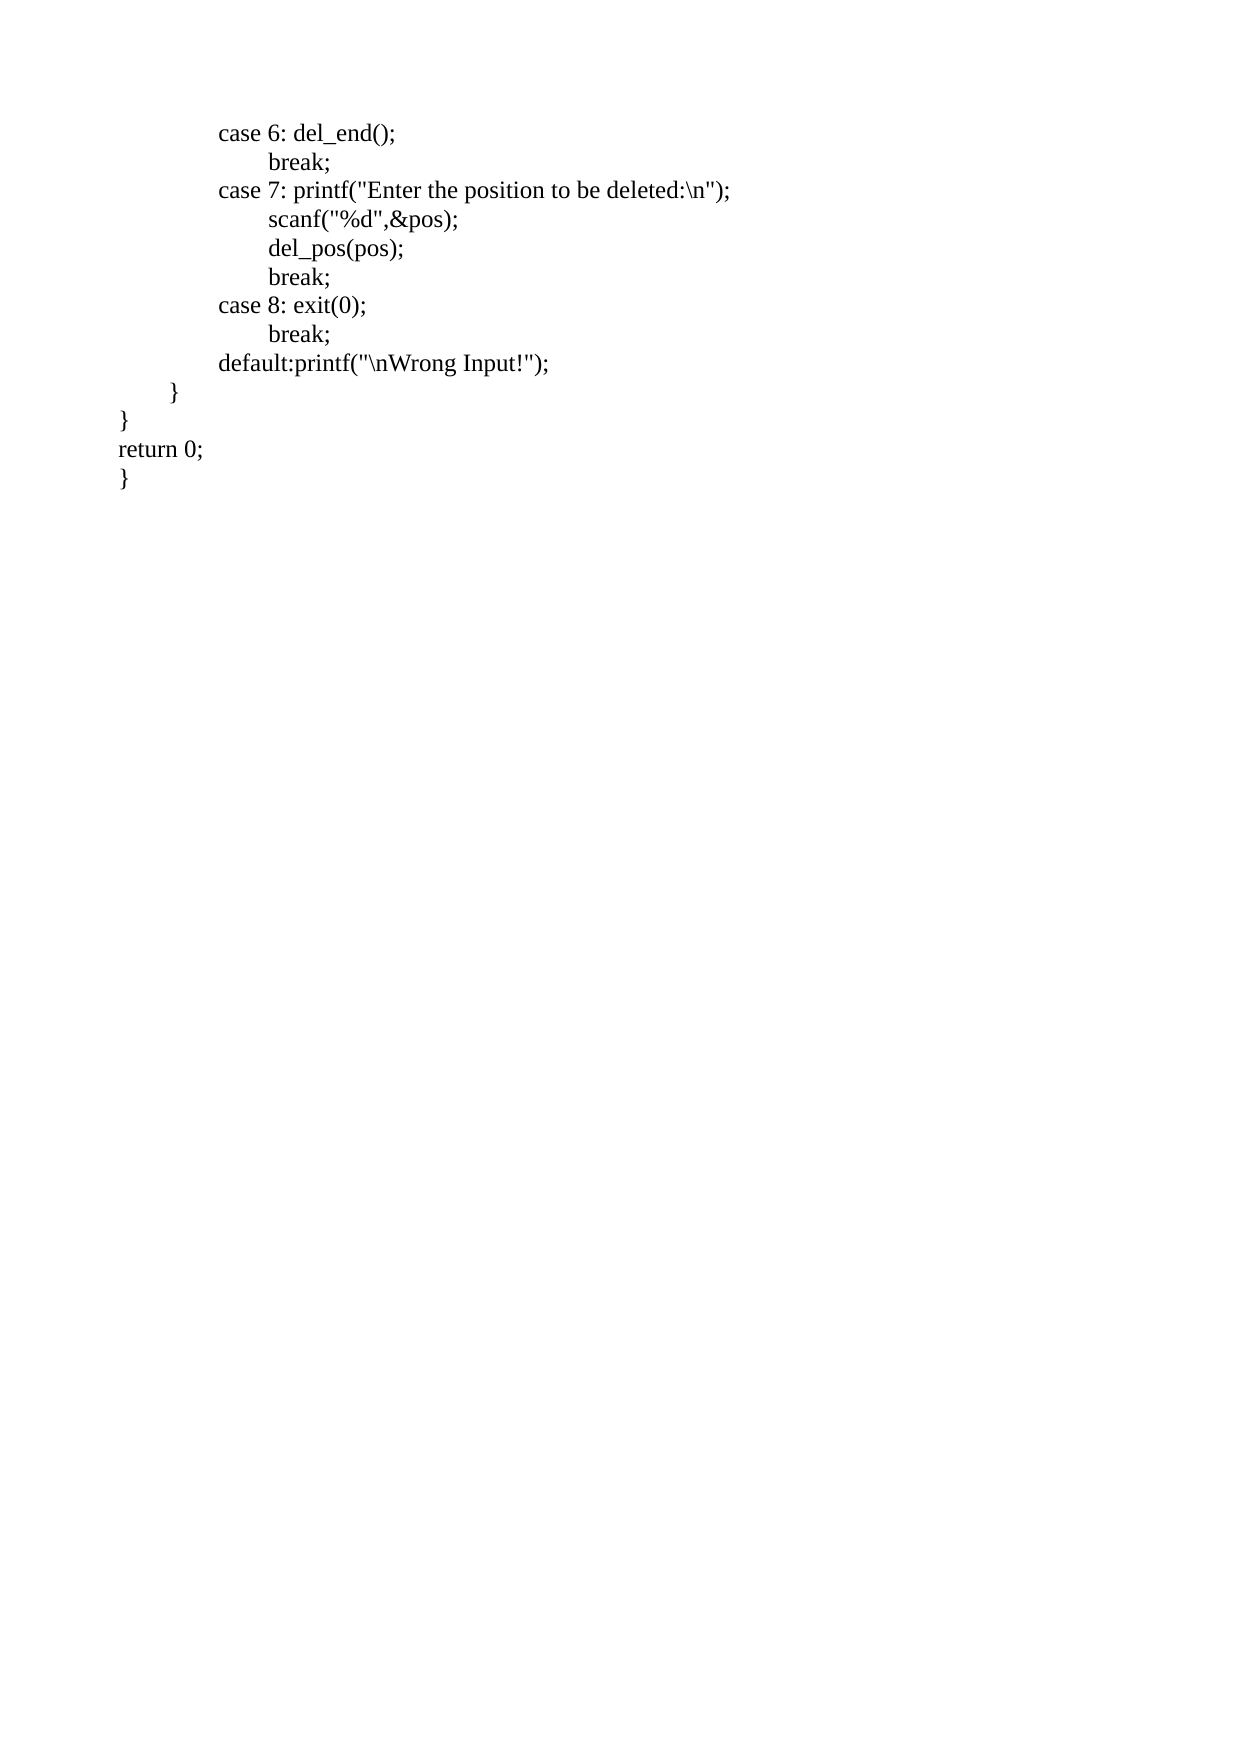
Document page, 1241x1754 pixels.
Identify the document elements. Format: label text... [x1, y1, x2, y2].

text } [118, 377, 1122, 406]
text } [118, 463, 1122, 492]
text case 6: del_end(); [118, 118, 1122, 147]
text case 8: exit(0); [118, 291, 1122, 319]
text break; [118, 319, 1122, 348]
text } [118, 406, 1122, 434]
text del_pos(pos); [118, 233, 1122, 262]
text case 7: printf("Enter the position to be deleted:\n"); [118, 176, 1122, 204]
text default:printf("\nWrong Input!"); [118, 348, 1122, 377]
text break; [118, 262, 1122, 291]
text scanf("%d",&pos); [118, 204, 1122, 233]
text break; [118, 147, 1122, 176]
text return 0; [118, 434, 1122, 463]
